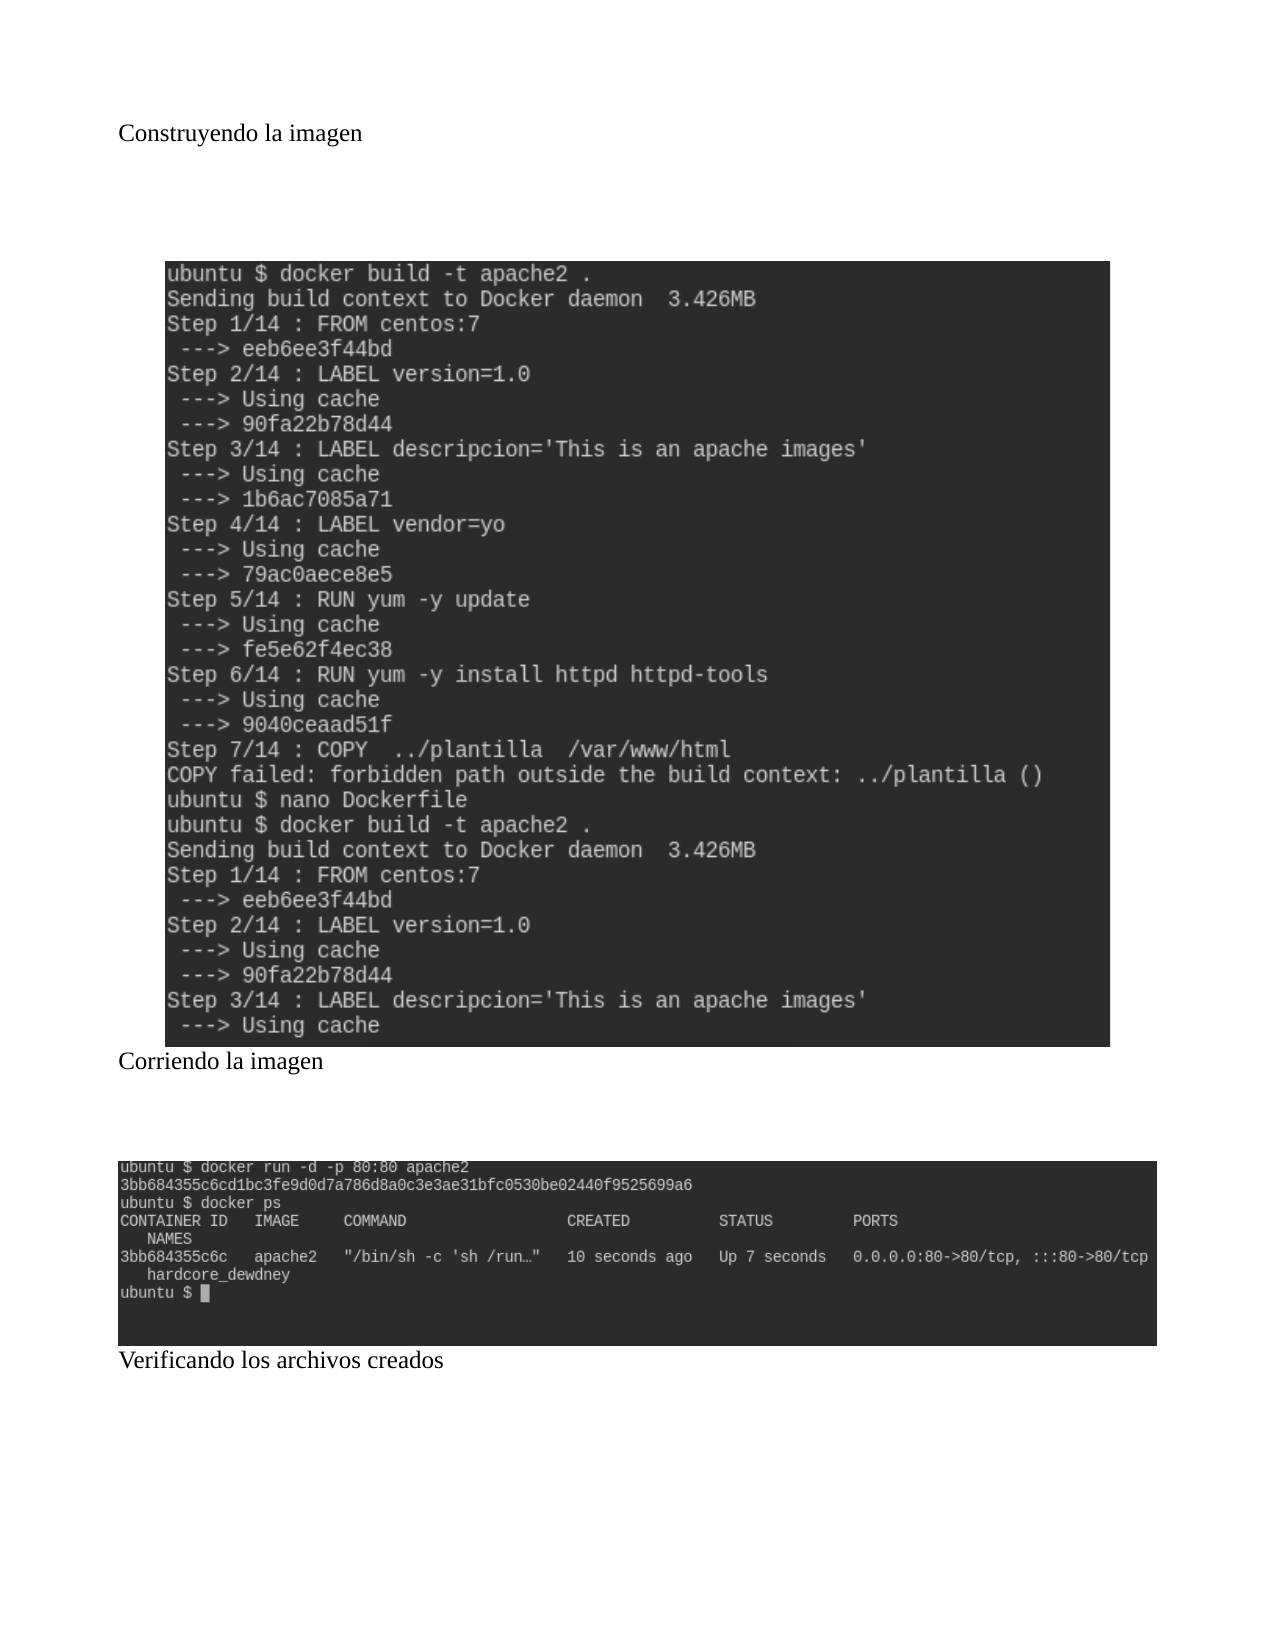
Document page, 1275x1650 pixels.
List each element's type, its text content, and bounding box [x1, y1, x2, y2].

picture [165, 261, 1111, 1047]
text Corriendo la imagen [118, 262, 1157, 1075]
text Construyendo la imagen [118, 118, 1157, 147]
text Verificando los archivos creados [118, 1346, 1157, 1374]
picture [118, 1161, 1157, 1346]
